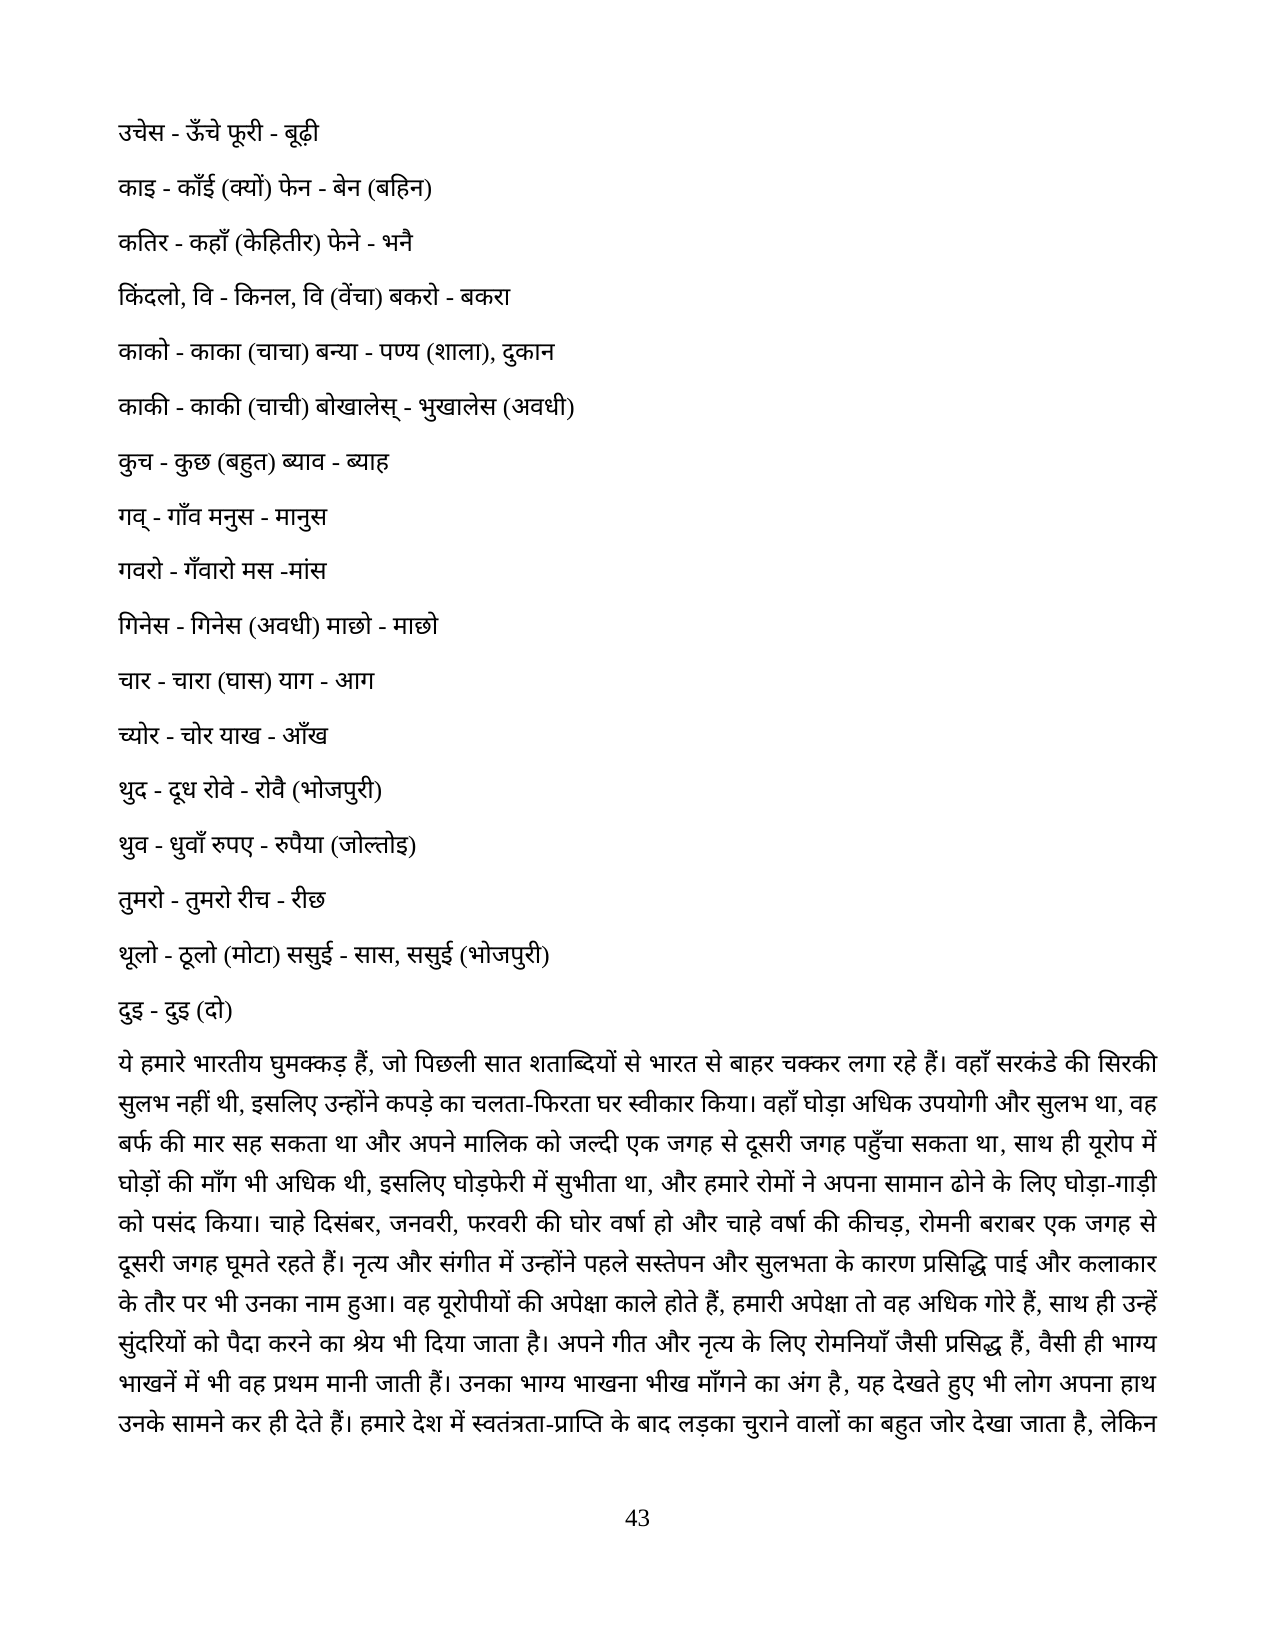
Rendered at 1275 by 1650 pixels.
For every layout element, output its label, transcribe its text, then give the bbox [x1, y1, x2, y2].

text थुद - दूध रोवे - रोवै (भोजपुरी) [118, 776, 1157, 809]
text किंदलो, वि - किनल, वि (वेंचा) बकरो - बकरा [118, 282, 1157, 316]
text कतिर - कहाँ (केहितीर) फेने - भनै [118, 228, 1157, 261]
text काइ - काँई (क्‍यों) फेन - बेन (बहिन) [118, 173, 1157, 206]
text तुमरो - तुमरो रीच - रीछ [118, 885, 1157, 919]
text कुच - कुछ (बहुत) ब्‍याव - ब्‍याह [118, 447, 1157, 480]
text थूलो - ठूलो (मोटा) ससुई - सास, ससुई (भोजपुरी) [118, 940, 1157, 973]
text च्‍योर - चोर याख - आँख [118, 721, 1157, 754]
text दुइ - दुइ (दो) [118, 995, 1157, 1028]
text काको - काका (चाचा) बन्‍या - पण्य (शाला), दुकान [118, 337, 1157, 371]
text गवरो - गँवारो मस -मांस [118, 556, 1157, 590]
text काकी - काकी (चाची) बोखालेस् - भुखालेस (अवधी) [118, 392, 1157, 426]
text थुव - धुवाँ रुपए - रुपैया (जोल्‍तोइ) [118, 830, 1157, 864]
text गिनेस - गिनेस (अवधी) माछो - माछो [118, 611, 1157, 645]
text चार - चारा (घास) याग - आग [118, 666, 1157, 699]
text गव् - गाँव मनुस - मानुस [118, 502, 1157, 535]
text ये हमारे भारतीय घुमक्कड़ हैं, जो पिछली सात शताब्दियों से भारत से बाहर चक्‍कर लगा रहे हैं। वहाँ सरकंडे की सिरकी सुलभ नहीं थी, इसलिए उन्‍होंने कपड़े का चलता-फिरता घर स्वीकार किया। वहाँ घोड़ा अधिक उपयोगी और सुलभ था, वह बर्फ की मार सह सकता था और अपने मालिक को जल्‍दी एक जगह से दूसरी जगह पहुँचा सकता था, साथ ही यूरोप में घोड़ों की माँग भी अधिक थी, इसलिए घोड़फेरी में सुभीता था, और हमारे रोमों ने अपना सामान ढोने के लिए घोड़ा-गाड़ी को पसंद किया। चाहे दिसंबर, जनवरी, फरवरी की घोर वर्षा हो और चाहे वर्षा की कीचड़, रोमनी बराबर एक जगह से दूसरी जगह घूमते रहते हैं। नृत्य और संगीत में उन्‍होंने पहले सस्‍तेपन और सुलभता के कारण प्रसिद्धि पाई और कलाकार के तौर पर भी उनका नाम हुआ। वह यूरोपीयों की अपेक्षा काले होते हैं, हमारी अपेक्षा तो वह अधिक गोरे हैं, साथ ही उन्‍हें सुंदरियों को पैदा करने का श्रेय भी दिया जाता है। अपने गीत और नृत्य के लिए रोमनियाँ जैसी प्रसिद्ध हैं, वैसी ही भाग्य भाखनें में भी वह प्रथम मानी जाती हैं। उनका भाग्य भाखना भीख माँगने का अंग है, यह देखते हुए भी लोग अपना हाथ उनके सामने कर ही देते हैं। हमारे देश में स्वतंत्रता-प्राप्ति के बाद लड़का चुराने वालों का बहुत जोर देखा जाता है, लेकिन यूरोप में रोमनी बहुत पहिले से बच्‍चा चुराने के लिए बदनाम थे। यद्यपि यूरोपीय रोमनियों का भारतीय सिरकीवालों की तरह बुरा हाल नहीं है, किंतु तब भी वह अपने भाग्य को अपने घर के साथ कंधे पर लिए चलते हैं। वहाँ भी रोज कमाना और रोज खाना उनका जीवन-नियम है। हाँ, घोड़े के क्रय-विक्रय तथा छोटी-मोटी चीज और खरीदते-बेचते हैं इसलिए जीविका के कुछ और भी सहारे उनके पास हैं; लेकिन उनका जीवन नीरस होने पर भी एकदम नीरस रहीं कहा जा सकता। जिस तरह ये घुमक्कड़ राज्‍यों की सीमाओं को तोड़कर एक जगह से दूसरी जगह स्वच्‍छंद विचरते हैं, और जिस तरह उनके न लिए न ऊधो का लेना न माधो का देना है, उसे देखकर कितनी ही बार दिल मचल जाता है। रूस के कालिदास पुश्किन तो एक बार अपने जीवन को उनके जीवन से बदलने के लिए तैयार हो गये थे। रोमनी की काली-काली बड़ी-बड़ी आँखें, उनके कोकिलकंठ, उनके मयूरपिच्‍छाकार केश-पाश ने यूरोप के न जाने कितने सामंत-कुमारों को बाँध लिया। कितनों ने अपना विलास-महल छोड़ उनके तंबुओं का रास्ता स्वीकार किया। अवश्य रोमनी जीवन बिल्‍कुल नीरस नहीं है। रोमनियों के साथ-साथ घूमना हमारे घुमक्कड़ों के लिए कम लालसा की चीज नहीं होगी। डर है, यूरोप में घुमंतू जीवन को छोड़कर जिस तरह एक जगह से दूसरी जगह जाने की प्रवृत्ति बंद हो रही है, उससे कहीं यह घुमंतू जाति सर्वथा अपने अस्तित्‍व को खो न बैठे। एकाध भारतीयों ने रोमनी जीवन का आनंद लिया है, लेकिन यह कहना ठीक नहीं होगा कि उन्‍होंने उनके जीवन को अधिक गहराई में उतरकर देखना चाहा। वस्‍तुत: पहले ही से कड़वे-मीठे के लिए तैयार तरुण ही उनके डेरों का आनंद ले सकते हैं। इतना तो स्पष्‍ट है, कि यूरोप में जहाँ-कहीं भी अभी रोमनी घुमंतू बच रहे हैं, वह हमारे यहाँ के सिरकीवालों से अच्छी अवस्‍था में हैं। समाज में उनका स्‍थान नीचा होने पर भी वह उतना नीचा नहीं हैं, जितना हमारे यहाँ के सिरकीवालों का। [118, 1049, 1157, 1442]
text उचेस - ऊँचे फूरी - बूढ़ी [118, 118, 1157, 152]
